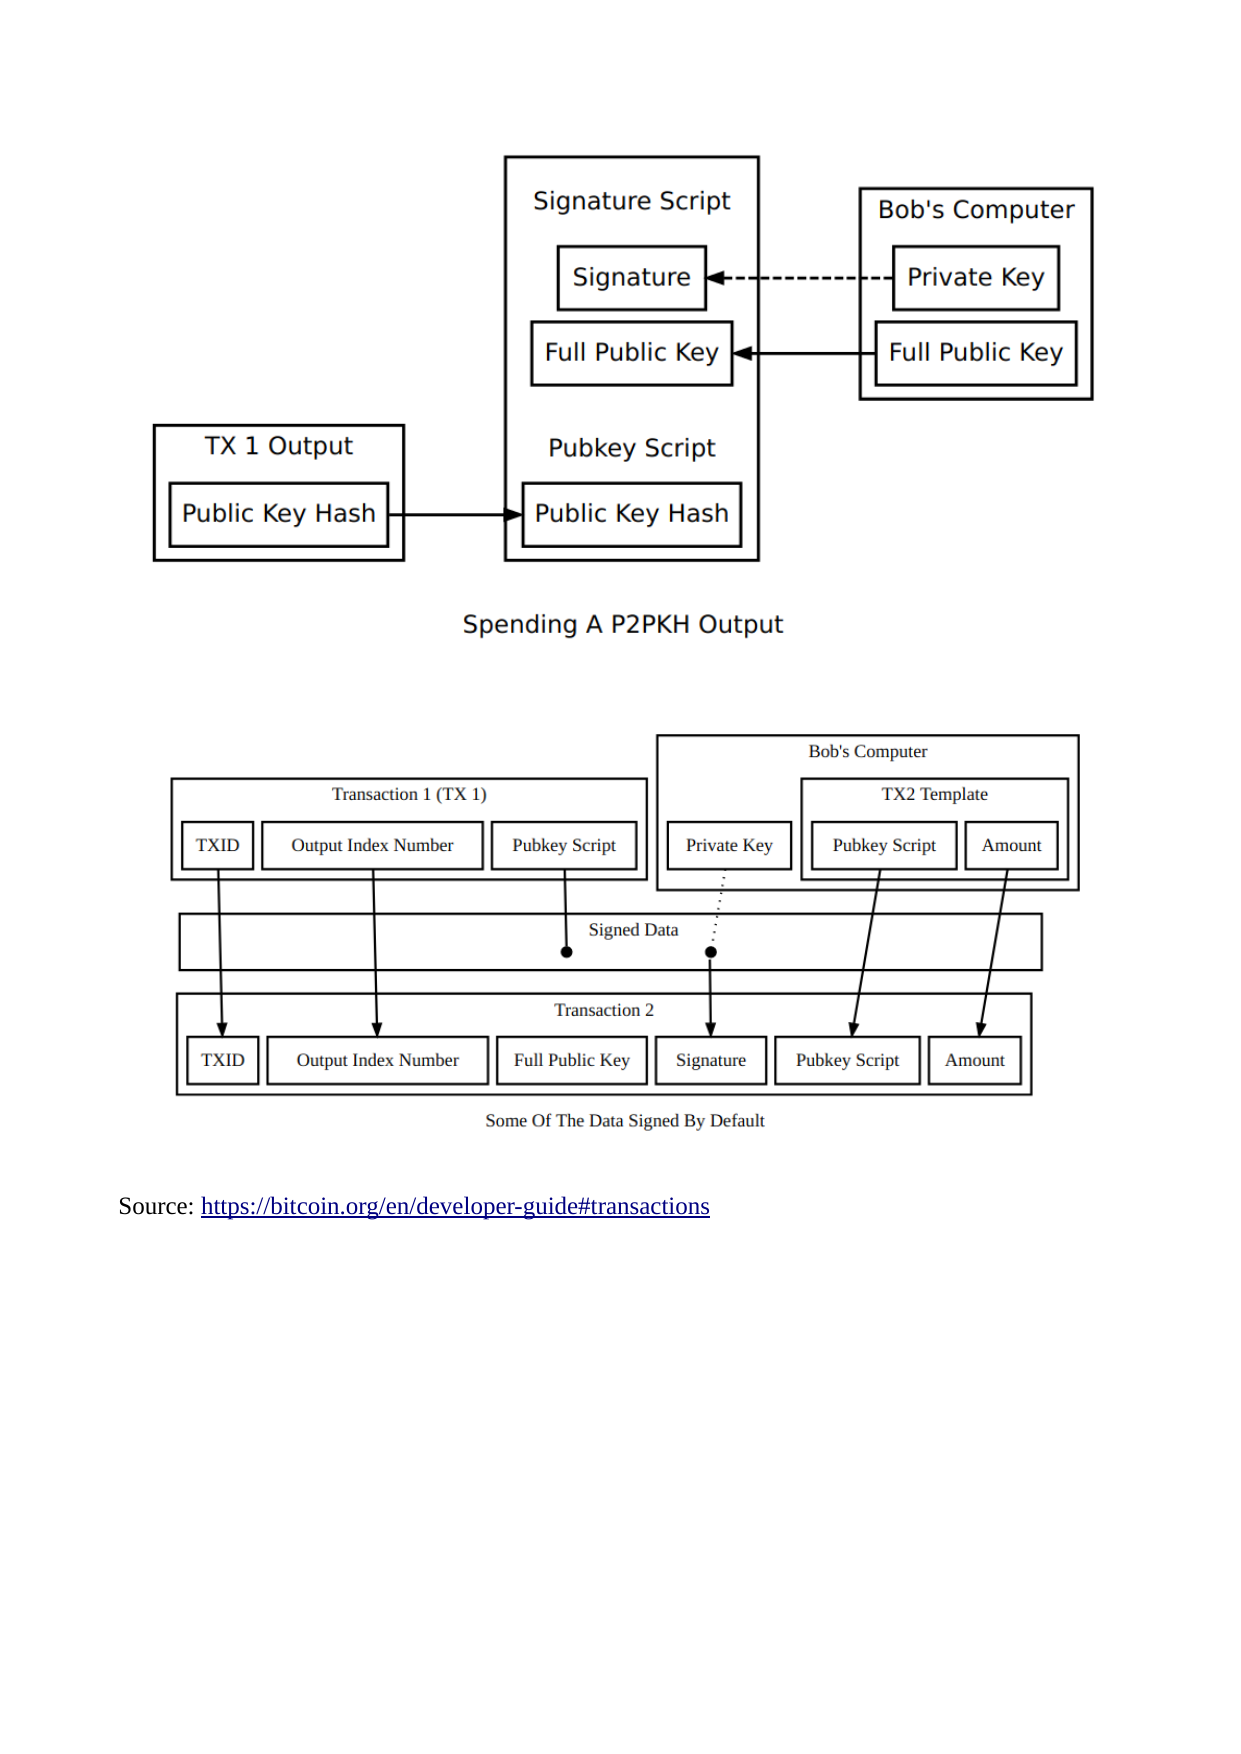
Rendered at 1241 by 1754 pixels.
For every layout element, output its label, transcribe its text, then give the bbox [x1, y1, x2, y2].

picture [118, 118, 1123, 647]
picture [133, 704, 1108, 1163]
text Source: https://bitcoin.org/en/developer-guide#transactions [118, 1191, 1122, 1220]
